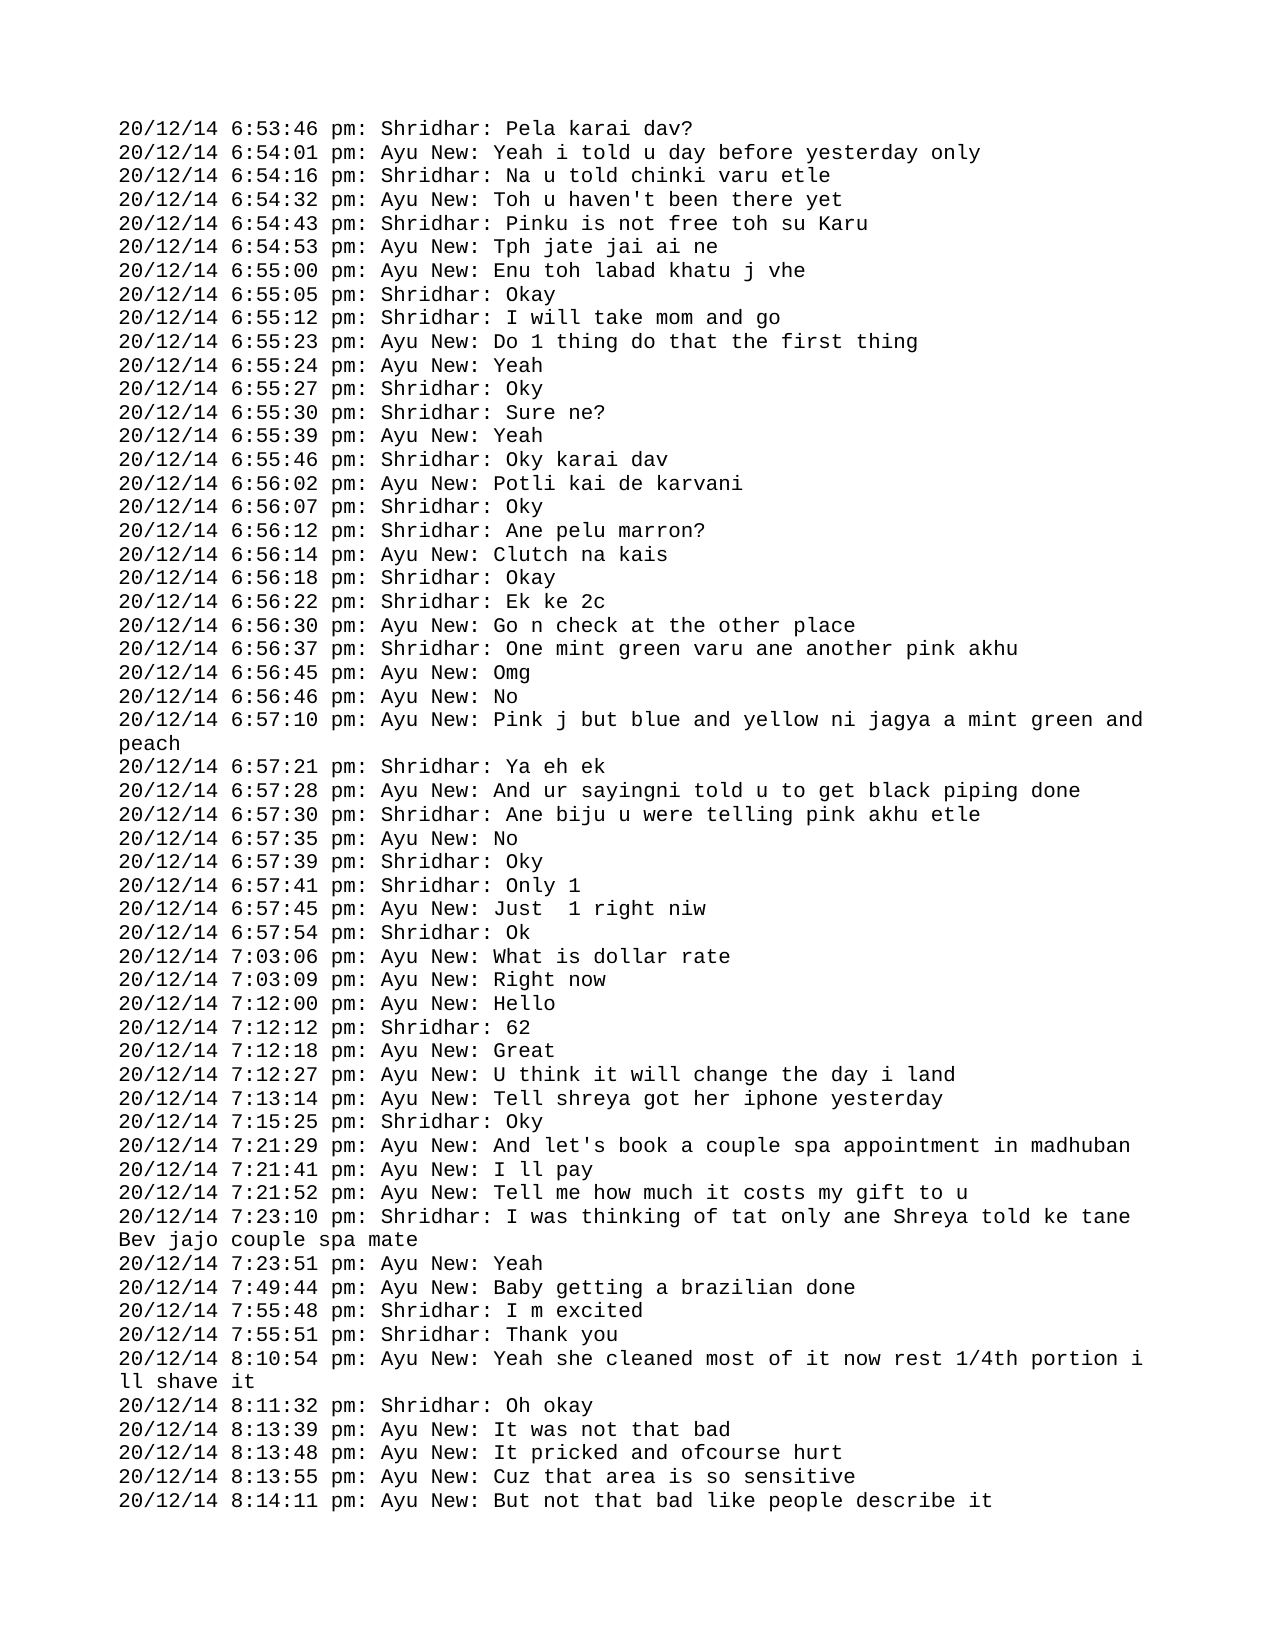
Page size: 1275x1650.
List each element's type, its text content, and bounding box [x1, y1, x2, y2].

text 20/12/14 7:23:10 pm: Shridhar: I was thinking of tat only ane Shreya told ke tane Bev jajo couple spa mate [118, 1206, 1157, 1253]
text 20/12/14 6:56:37 pm: Shridhar: One mint green varu ane another pink akhu [118, 638, 1157, 662]
text 20/12/14 6:55:30 pm: Shridhar: Sure ne? [118, 402, 1157, 426]
text 20/12/14 6:56:30 pm: Ayu New: Go n check at the other place [118, 615, 1157, 638]
text 20/12/14 6:54:53 pm: Ayu New: Tph jate jai ai ne [118, 236, 1157, 260]
text 20/12/14 6:57:28 pm: Ayu New: And ur sayingni told u to get black piping done [118, 780, 1157, 804]
text 20/12/14 6:54:01 pm: Ayu New: Yeah i told u day before yesterday only [118, 142, 1157, 165]
text 20/12/14 6:56:07 pm: Shridhar: Oky [118, 496, 1157, 520]
text 20/12/14 6:57:54 pm: Shridhar: Ok [118, 922, 1157, 946]
text 20/12/14 6:55:12 pm: Shridhar: I will take mom and go [118, 307, 1157, 331]
text 20/12/14 7:21:41 pm: Ayu New: I ll pay [118, 1158, 1157, 1182]
text 20/12/14 6:55:27 pm: Shridhar: Oky [118, 378, 1157, 402]
text 20/12/14 7:12:18 pm: Ayu New: Great [118, 1040, 1157, 1064]
text 20/12/14 7:21:29 pm: Ayu New: And let's book a couple spa appointment in madhuban [118, 1135, 1157, 1158]
text 20/12/14 6:55:00 pm: Ayu New: Enu toh labad khatu j vhe [118, 260, 1157, 284]
text 20/12/14 6:56:12 pm: Shridhar: Ane pelu marron? [118, 520, 1157, 544]
text 20/12/14 7:13:14 pm: Ayu New: Tell shreya got her iphone yesterday [118, 1088, 1157, 1111]
text 20/12/14 6:57:10 pm: Ayu New: Pink j but blue and yellow ni jagya a mint green and peach [118, 709, 1157, 757]
text 20/12/14 7:15:25 pm: Shridhar: Oky [118, 1111, 1157, 1135]
text 20/12/14 8:14:11 pm: Ayu New: But not that bad like people describe it [118, 1489, 1157, 1513]
text 20/12/14 6:55:24 pm: Ayu New: Yeah [118, 354, 1157, 378]
text 20/12/14 6:55:23 pm: Ayu New: Do 1 thing do that the first thing [118, 331, 1157, 354]
text 20/12/14 7:21:52 pm: Ayu New: Tell me how much it costs my gift to u [118, 1182, 1157, 1206]
text 20/12/14 6:57:39 pm: Shridhar: Oky [118, 851, 1157, 875]
text 20/12/14 6:56:46 pm: Ayu New: No [118, 686, 1157, 709]
text 20/12/14 7:55:48 pm: Shridhar: I m excited [118, 1300, 1157, 1324]
text 20/12/14 6:56:18 pm: Shridhar: Okay [118, 567, 1157, 591]
text 20/12/14 7:12:27 pm: Ayu New: U think it will change the day i land [118, 1064, 1157, 1088]
text 20/12/14 6:57:30 pm: Shridhar: Ane biju u were telling pink akhu etle [118, 804, 1157, 827]
text 20/12/14 6:56:45 pm: Ayu New: Omg [118, 662, 1157, 686]
text 20/12/14 6:56:22 pm: Shridhar: Ek ke 2c [118, 591, 1157, 615]
text 20/12/14 6:57:45 pm: Ayu New: Just 1 right niw [118, 898, 1157, 922]
text 20/12/14 6:57:41 pm: Shridhar: Only 1 [118, 875, 1157, 898]
text 20/12/14 8:13:39 pm: Ayu New: It was not that bad [118, 1419, 1157, 1442]
text 20/12/14 6:57:21 pm: Shridhar: Ya eh ek [118, 757, 1157, 780]
text 20/12/14 8:13:55 pm: Ayu New: Cuz that area is so sensitive [118, 1466, 1157, 1489]
text 20/12/14 6:56:14 pm: Ayu New: Clutch na kais [118, 544, 1157, 567]
text 20/12/14 8:10:54 pm: Ayu New: Yeah she cleaned most of it now rest 1/4th portion i ll shave it [118, 1348, 1157, 1395]
text 20/12/14 6:54:16 pm: Shridhar: Na u told chinki varu etle [118, 165, 1157, 189]
text 20/12/14 6:54:32 pm: Ayu New: Toh u haven't been there yet [118, 189, 1157, 213]
text 20/12/14 7:12:00 pm: Ayu New: Hello [118, 993, 1157, 1017]
text 20/12/14 7:03:06 pm: Ayu New: What is dollar rate [118, 946, 1157, 969]
text 20/12/14 6:55:05 pm: Shridhar: Okay [118, 284, 1157, 307]
text 20/12/14 6:54:43 pm: Shridhar: Pinku is not free toh su Karu [118, 213, 1157, 236]
text 20/12/14 8:11:32 pm: Shridhar: Oh okay [118, 1395, 1157, 1419]
text 20/12/14 7:23:51 pm: Ayu New: Yeah [118, 1253, 1157, 1277]
text 20/12/14 8:13:48 pm: Ayu New: It pricked and ofcourse hurt [118, 1442, 1157, 1466]
text 20/12/14 7:49:44 pm: Ayu New: Baby getting a brazilian done [118, 1277, 1157, 1300]
text 20/12/14 6:55:39 pm: Ayu New: Yeah [118, 426, 1157, 449]
text 20/12/14 6:57:35 pm: Ayu New: No [118, 827, 1157, 851]
text 20/12/14 6:56:02 pm: Ayu New: Potli kai de karvani [118, 473, 1157, 496]
text 20/12/14 7:03:09 pm: Ayu New: Right now [118, 969, 1157, 993]
text 20/12/14 6:53:46 pm: Shridhar: Pela karai dav? [118, 118, 1157, 142]
text 20/12/14 6:55:46 pm: Shridhar: Oky karai dav [118, 449, 1157, 473]
text 20/12/14 7:55:51 pm: Shridhar: Thank you [118, 1324, 1157, 1348]
text 20/12/14 7:12:12 pm: Shridhar: 62 [118, 1017, 1157, 1040]
